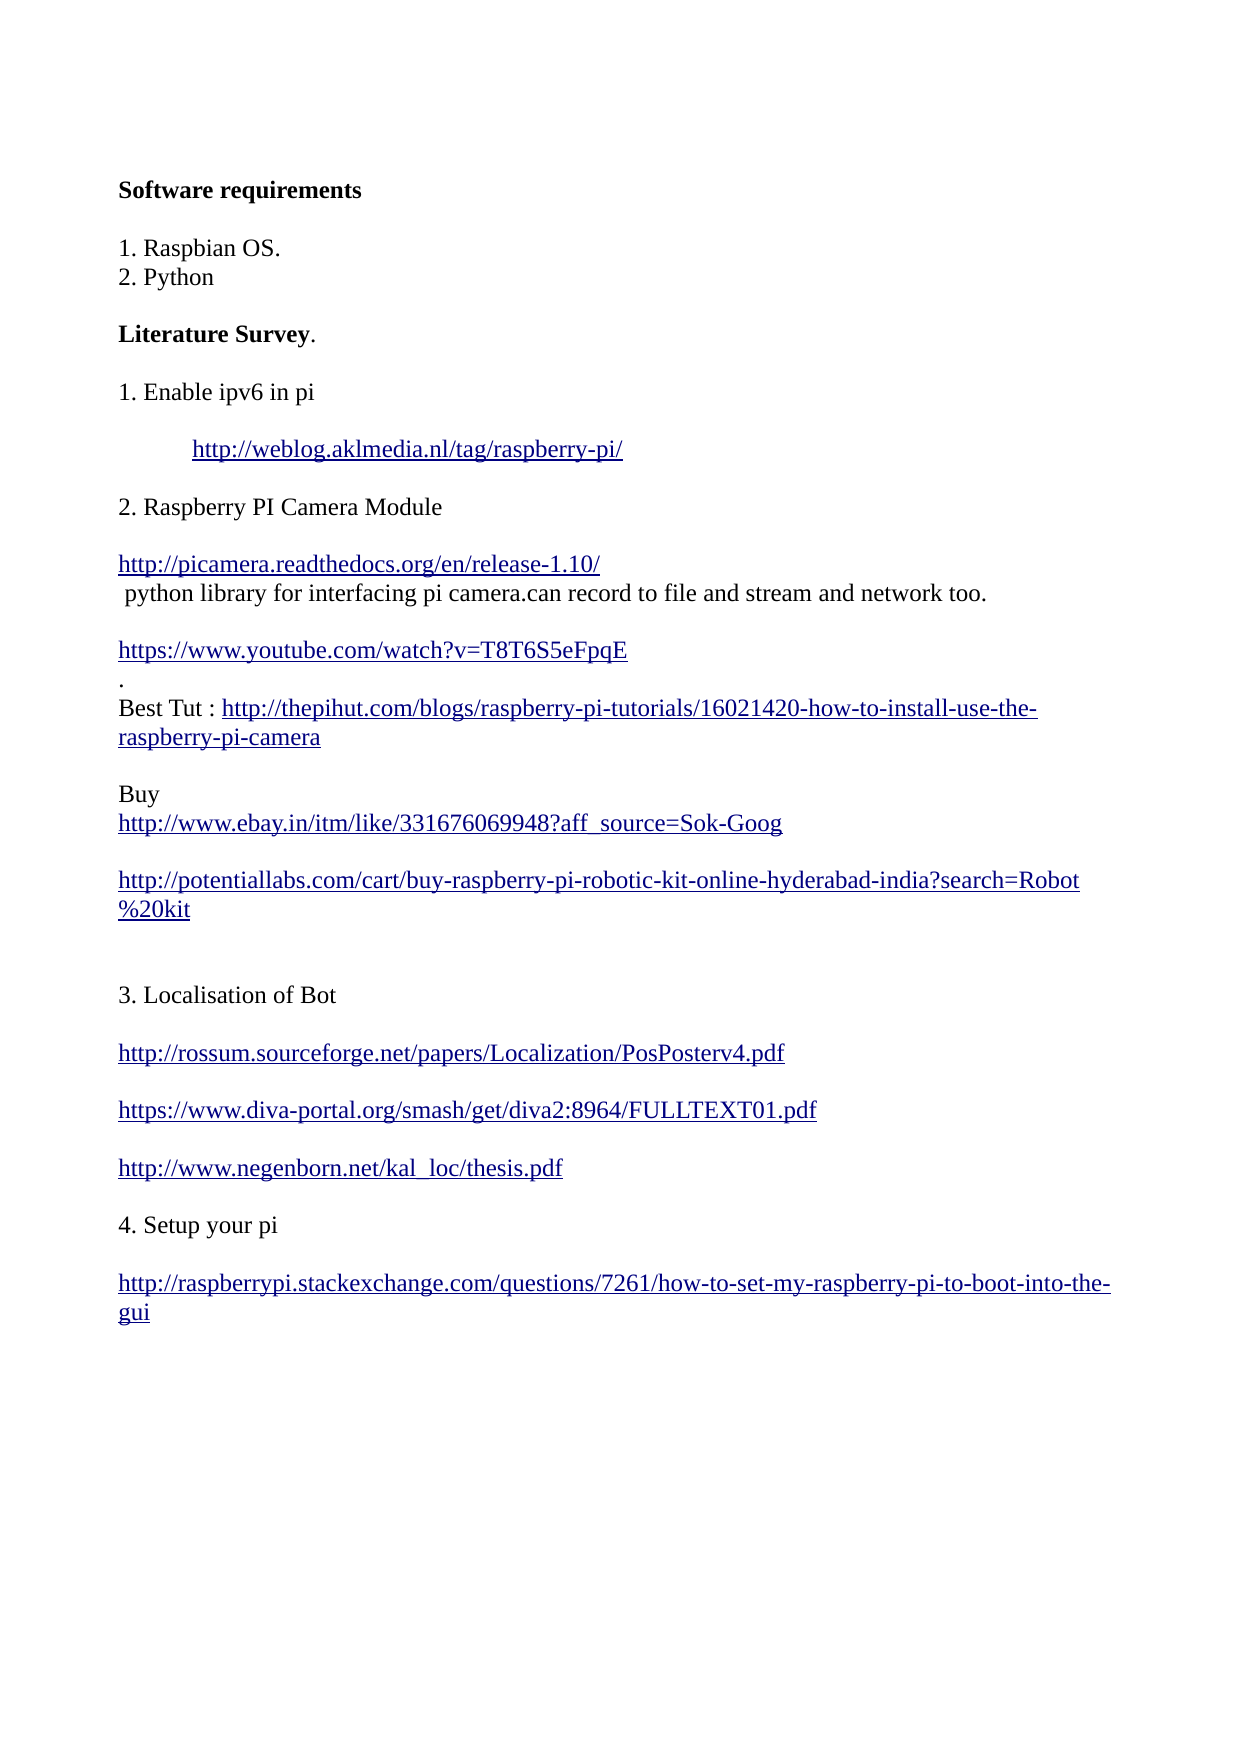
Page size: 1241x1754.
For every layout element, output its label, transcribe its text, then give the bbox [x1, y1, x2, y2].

text https://www.diva-portal.org/smash/get/diva2:8964/FULLTEXT01.pdf [118, 1096, 1122, 1124]
text http://rossum.sourceforge.net/papers/Localization/PosPosterv4.pdf [118, 1038, 1122, 1067]
text http://www.ebay.in/itm/like/331676069948?aff_source=Sok-Goog [118, 808, 1122, 837]
text Buy [118, 779, 1122, 808]
text python library for interfacing pi camera.can record to file and stream and network too. [118, 578, 1122, 607]
text http://raspberrypi.stackexchange.com/questions/7261/how-to-set-my-raspberry-pi-to-boot-into-the-gui [118, 1268, 1122, 1326]
text . [118, 664, 1122, 693]
text http://picamera.readthedocs.org/en/release-1.10/ [118, 549, 1122, 578]
text https://www.youtube.com/watch?v=T8T6S5eFpqE [118, 636, 1122, 664]
text 2. Raspberry PI Camera Module [118, 492, 1122, 521]
text http://www.negenborn.net/kal_loc/thesis.pdf [118, 1153, 1122, 1182]
text Software requirements [118, 176, 1122, 204]
text 1. Raspbian OS. [118, 233, 1122, 262]
text http://weblog.aklmedia.nl/tag/raspberry-pi/ [118, 434, 1122, 463]
text 1. Enable ipv6 in pi [118, 377, 1122, 406]
text 2. Python [118, 262, 1122, 291]
text http://potentiallabs.com/cart/buy-raspberry-pi-robotic-kit-online-hyderabad-india?search=Robot%20kit [118, 866, 1122, 923]
text 3. Localisation of Bot [118, 981, 1122, 1009]
text Best Tut : http://thepihut.com/blogs/raspberry-pi-tutorials/16021420-how-to-install-use-the-raspberry-pi-camera [118, 693, 1122, 751]
text 4. Setup your pi [118, 1211, 1122, 1239]
text Literature Survey. [118, 319, 1122, 348]
